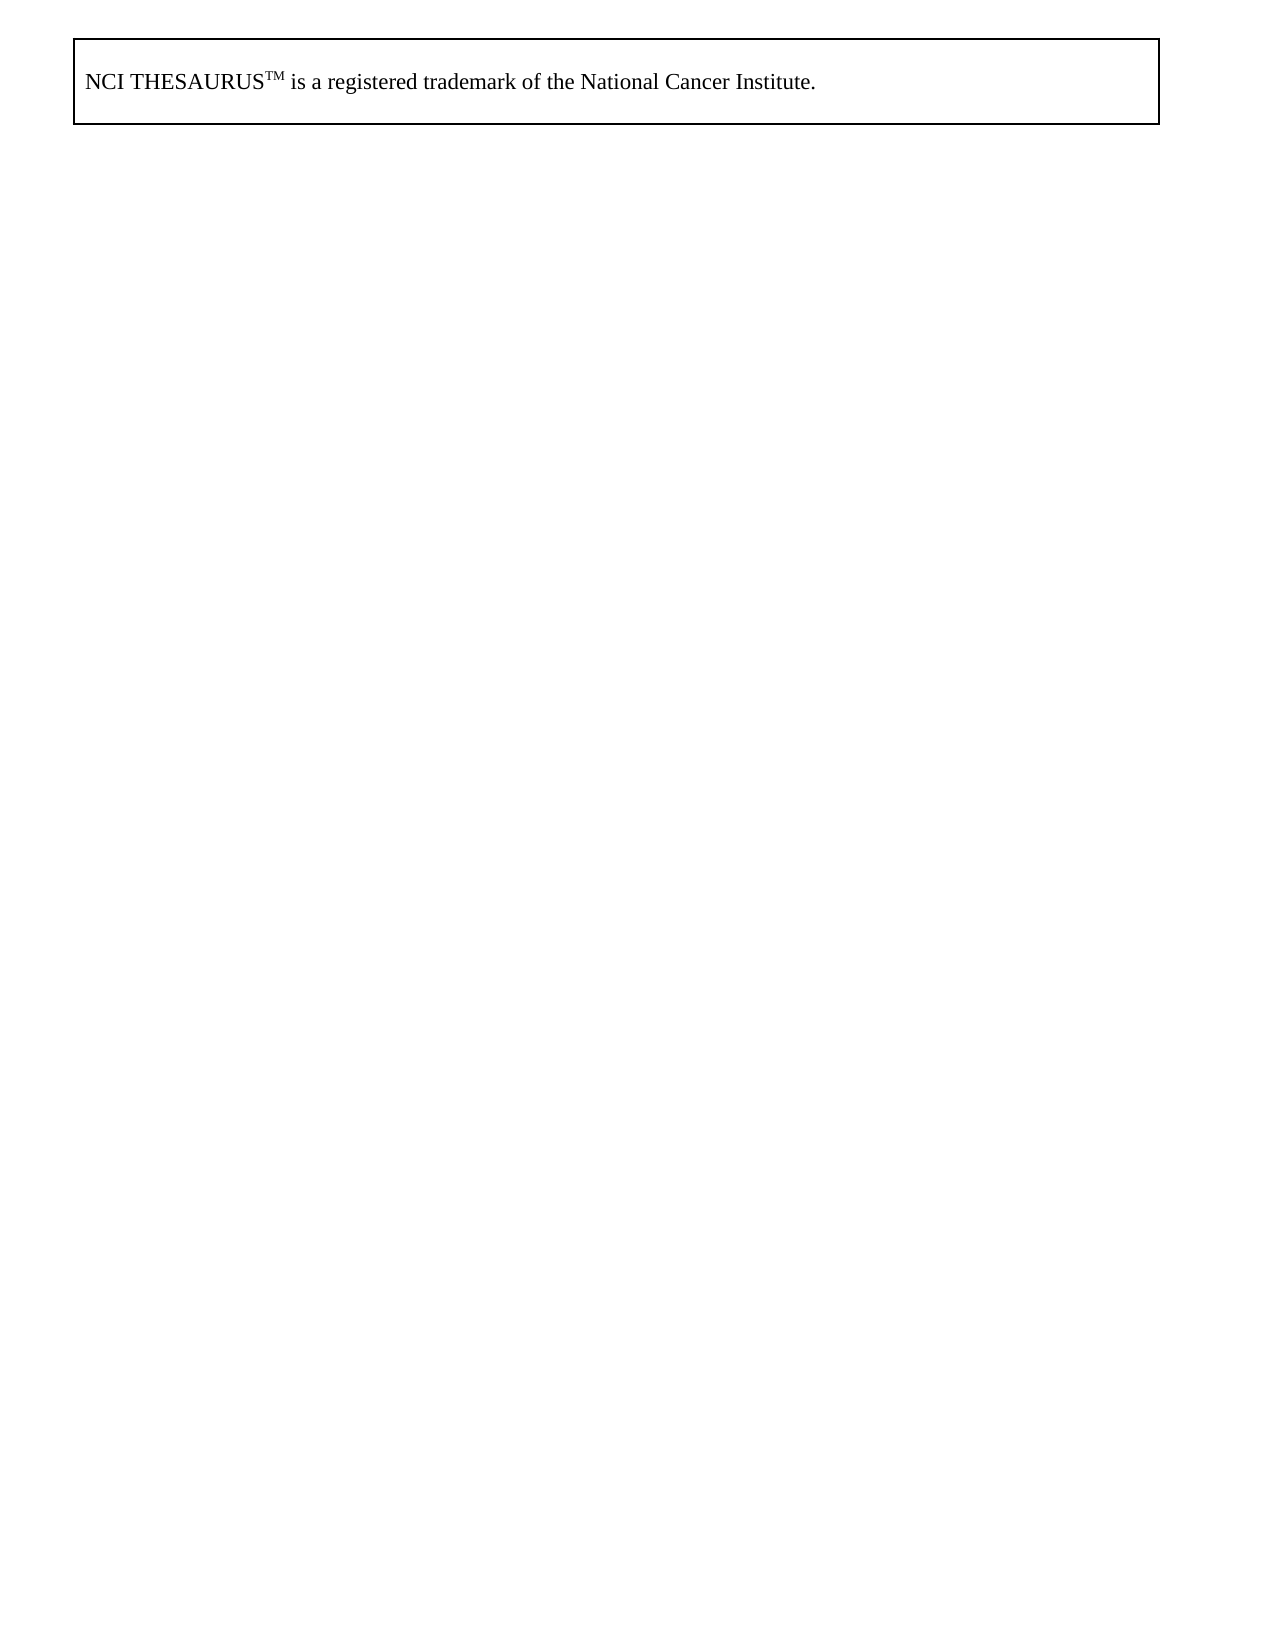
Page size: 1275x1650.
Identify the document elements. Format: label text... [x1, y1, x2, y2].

table_cell NCI THESAURUSTM is a registered trademark of the National Cancer Institute. [75, 40, 1158, 123]
